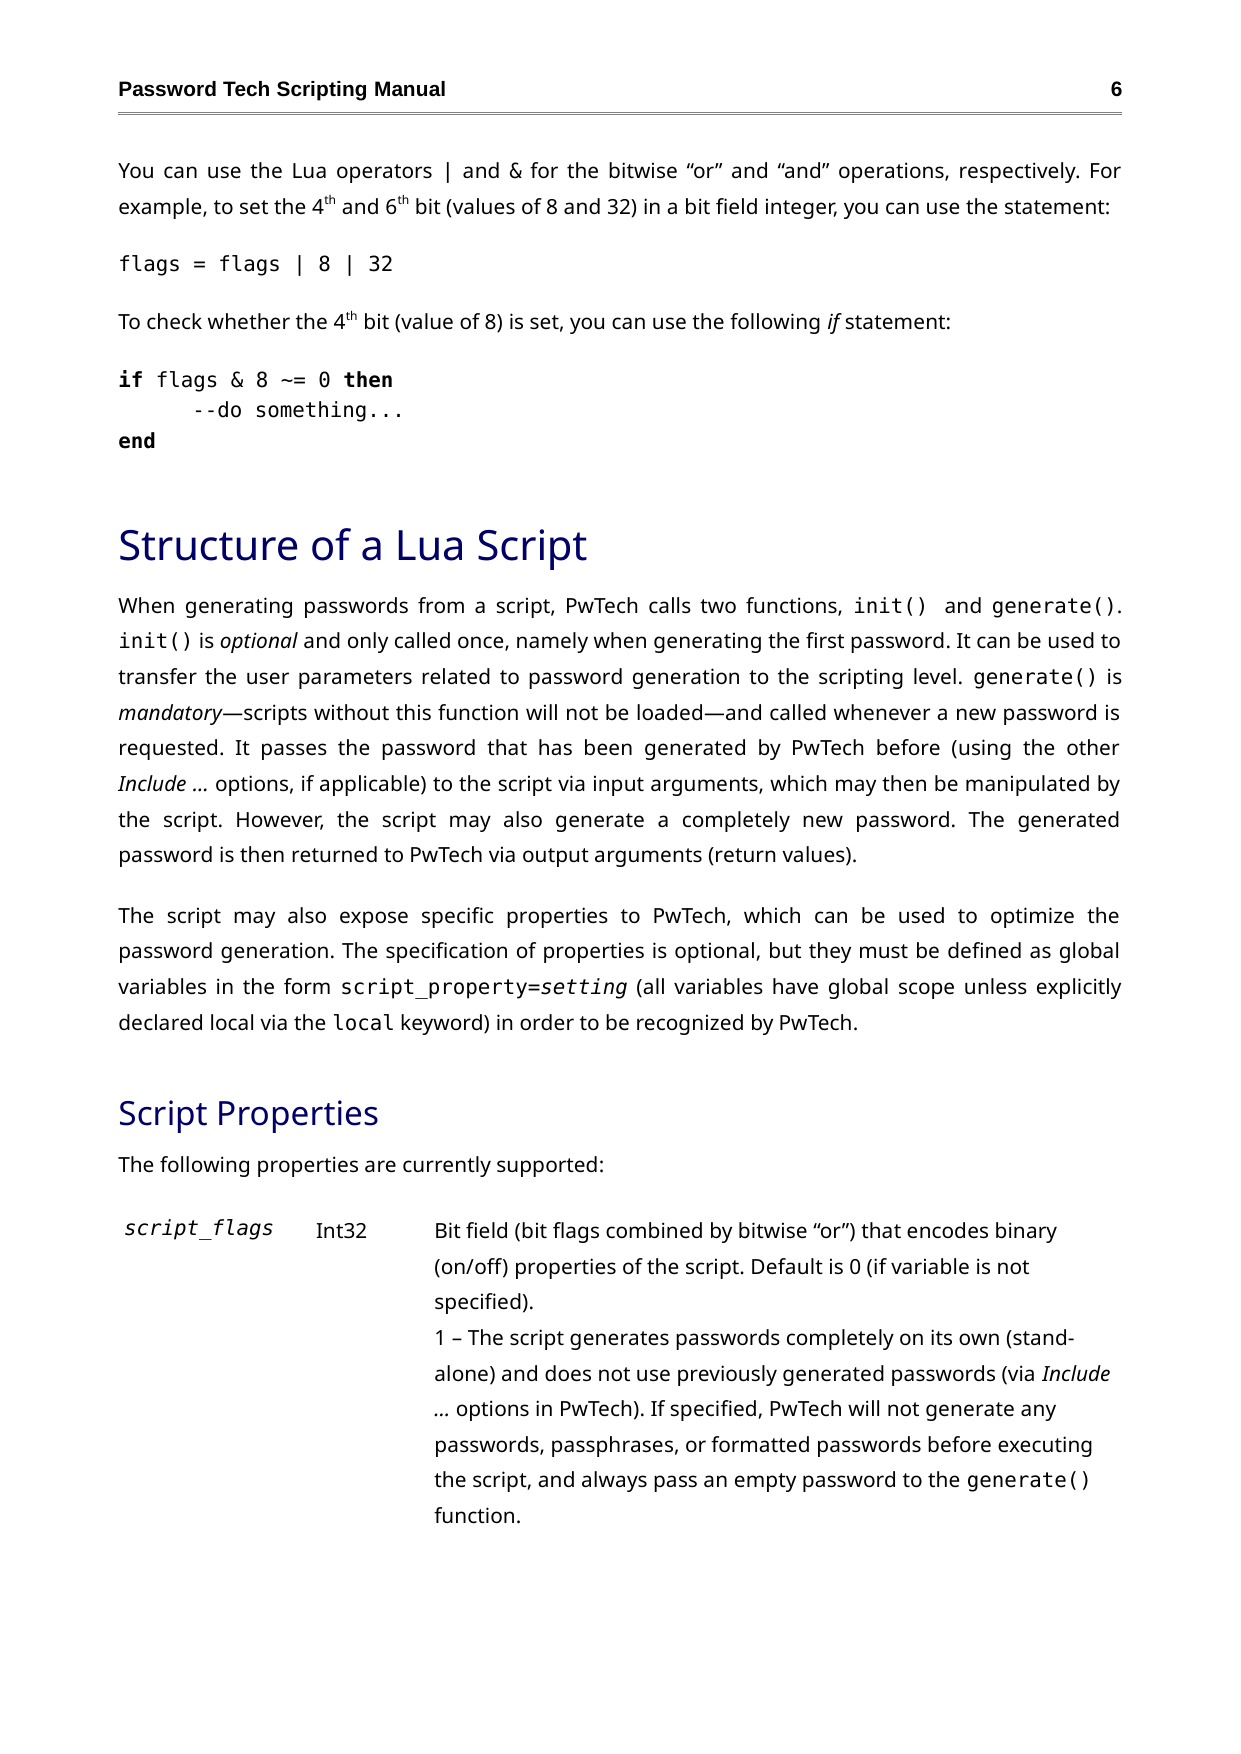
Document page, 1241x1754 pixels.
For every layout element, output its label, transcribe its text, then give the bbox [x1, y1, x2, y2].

table_header Bit field (bit flags combined by bitwise “or”) that encodes binary (on/off) properties of the script. Default is 0 (if variable is not specified). 1 – The script generates passwords completely on its own (stand-alone) and does not use previously generated passwords (via Include … options in PwTech). If specified, PwTech will not generate any passwords, passphrases, or formatted passwords before executing the script, and always pass an empty password to the generate() function. [428, 1210, 1123, 1535]
text You can use the Lua operators | and & for the bitwise “or” and “and” operations, respectively. For example, to set the 4th and 6th bit (values of 8 and 32) in a bit field integer, you can use the statement: [118, 156, 1122, 220]
text To check whether the 4th bit (value of 8) is set, you can use the following if statement: [118, 307, 1122, 336]
text end [118, 429, 1122, 453]
text The script may also expose specific properties to PwTech, which can be used to optimize the password generation. The specification of properties is optional, but they must be defined as global variables in the form script_property=setting (all variables have global scope unless explicitly declared local via the local keyword) in order to be recognized by PwTech. [118, 901, 1122, 1036]
subtitle Script Properties [118, 1089, 1122, 1135]
table_header script_flags [118, 1210, 310, 1535]
text The following properties are currently supported: [118, 1150, 1122, 1178]
text When generating passwords from a script, PwTech calls two functions, init() and generate(). init() is optional and only called once, namely when generating the first password. It can be used to transfer the user parameters related to password generation to the scripting level. generate() is mandatory—scripts without this function will not be loaded—and called whenever a new password is requested. It passes the password that has been generated by PwTech before (using the other Include … options, if applicable) to the script via input arguments, which may then be manipulated by the script. However, the script may also generate a completely new password. The generated password is then returned to PwTech via output arguments (return values). [118, 591, 1122, 869]
table_header Int32 [310, 1210, 428, 1535]
subtitle Structure of a Lua Script [118, 515, 1122, 572]
text if flags & 8 ~= 0 then [118, 368, 1122, 392]
text flags = flags | 8 | 32 [118, 252, 1122, 276]
text --do something... [118, 398, 1122, 423]
